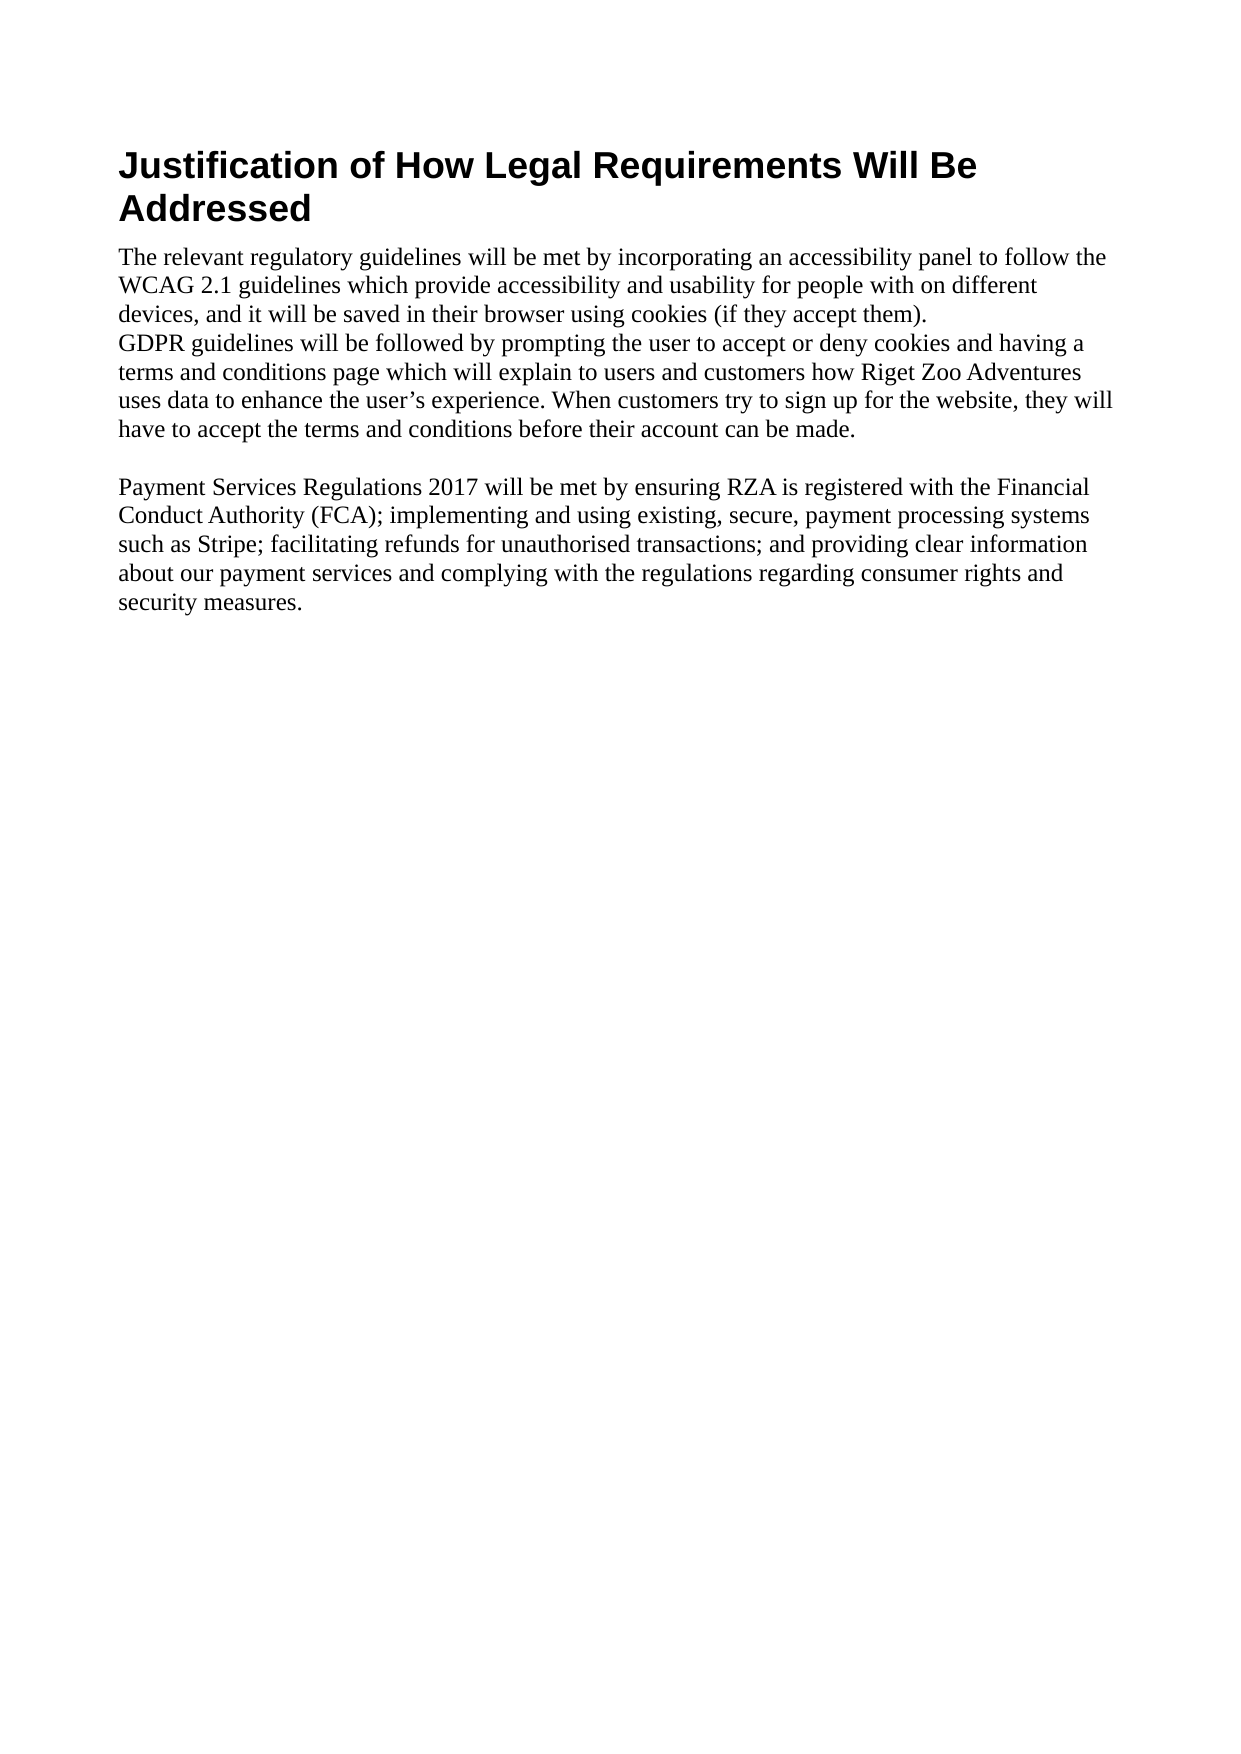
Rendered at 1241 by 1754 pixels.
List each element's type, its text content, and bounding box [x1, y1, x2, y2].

text GDPR guidelines will be followed by prompting the user to accept or deny cookies and having a terms and conditions page which will explain to users and customers how Riget Zoo Adventures uses data to enhance the user’s experience. When customers try to sign up for the website, they will have to accept the terms and conditions before their account can be made. [118, 328, 1122, 443]
text Payment Services Regulations 2017 will be met by ensuring RZA is registered with the Financial Conduct Authority (FCA); implementing and using existing, secure, payment processing systems such as Stripe; facilitating refunds for unauthorised transactions; and providing clear information about our payment services and complying with the regulations regarding consumer rights and security measures. [118, 472, 1122, 616]
subtitle Justification of How Legal Requirements Will Be Addressed [118, 143, 1122, 229]
text The relevant regulatory guidelines will be met by incorporating an accessibility panel to follow the WCAG 2.1 guidelines which provide accessibility and usability for people with on different devices, and it will be saved in their browser using cookies (if they accept them). [118, 242, 1122, 328]
